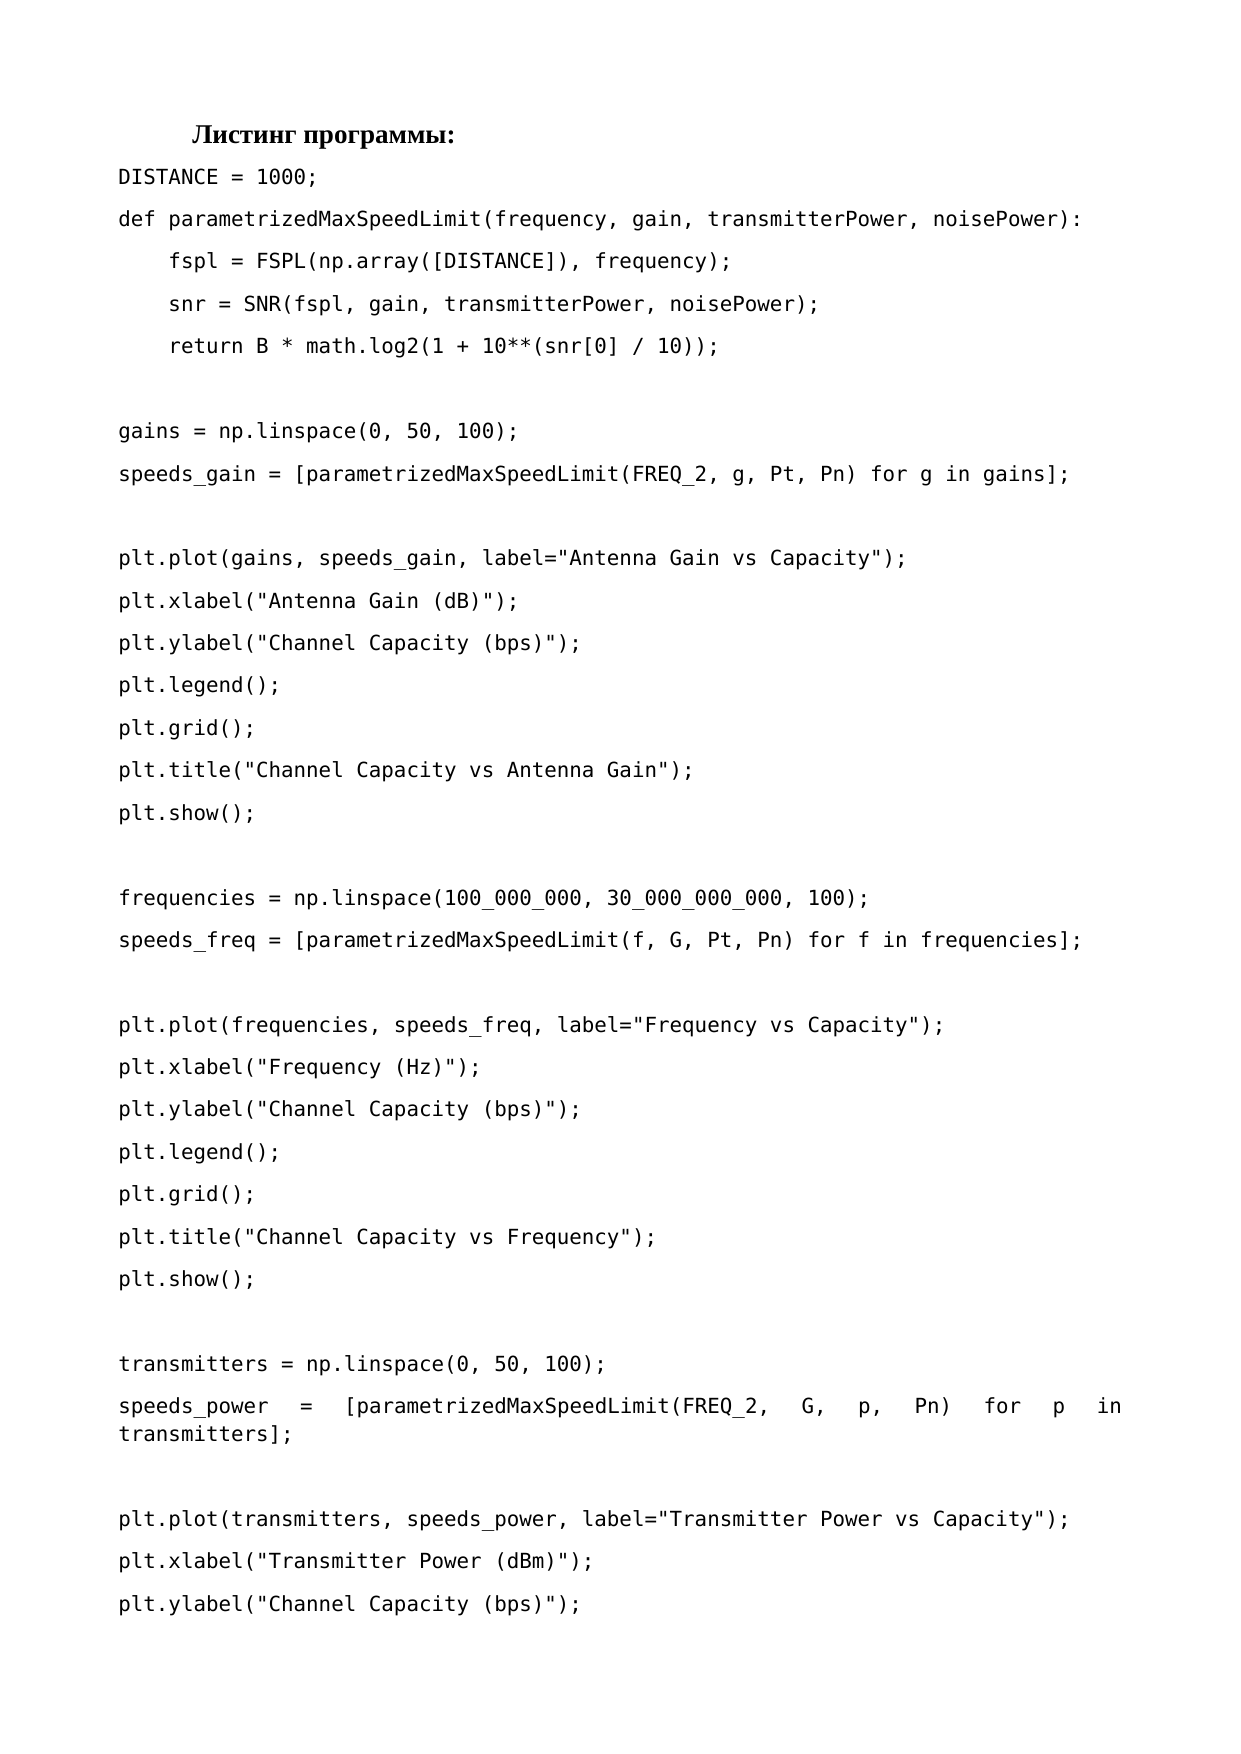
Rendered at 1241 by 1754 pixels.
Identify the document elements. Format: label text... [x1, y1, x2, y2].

text plt.grid(); [118, 716, 1122, 740]
text plt.ylabel("Channel Capacity (bps)"); [118, 1097, 1122, 1122]
text speeds_freq = [parametrizedMaxSpeedLimit(f, G, Pt, Pn) for f in frequencies]; [118, 928, 1122, 952]
text plt.ylabel("Channel Capacity (bps)"); [118, 631, 1122, 655]
text transmitters = np.linspace(0, 50, 100); [118, 1352, 1122, 1376]
text Листинг программы: [118, 118, 1122, 149]
text return B * math.log2(1 + 10**(snr[0] / 10)); [118, 334, 1122, 359]
text plt.show(); [118, 1267, 1122, 1291]
text plt.grid(); [118, 1182, 1122, 1207]
text speeds_power = [parametrizedMaxSpeedLimit(FREQ_2, G, p, Pn) for p in transmitters]; [118, 1394, 1122, 1446]
text plt.plot(gains, speeds_gain, label="Antenna Gain vs Capacity"); [118, 546, 1122, 571]
text plt.show(); [118, 801, 1122, 825]
text snr = SNR(fspl, gain, transmitterPower, noisePower); [118, 292, 1122, 316]
text speeds_gain = [parametrizedMaxSpeedLimit(FREQ_2, g, Pt, Pn) for g in gains]; [118, 462, 1122, 486]
text plt.xlabel("Antenna Gain (dB)"); [118, 589, 1122, 613]
text plt.xlabel("Transmitter Power (dBm)"); [118, 1549, 1122, 1573]
text plt.ylabel("Channel Capacity (bps)"); [118, 1592, 1122, 1616]
text plt.legend(); [118, 673, 1122, 698]
text plt.plot(transmitters, speeds_power, label="Transmitter Power vs Capacity"); [118, 1507, 1122, 1531]
text plt.plot(frequencies, speeds_freq, label="Frequency vs Capacity"); [118, 1013, 1122, 1037]
text fspl = FSPL(np.array([DISTANCE]), frequency); [118, 249, 1122, 274]
text frequencies = np.linspace(100_000_000, 30_000_000_000, 100); [118, 886, 1122, 910]
text DISTANCE = 1000; [118, 165, 1122, 189]
text def parametrizedMaxSpeedLimit(frequency, gain, transmitterPower, noisePower): [118, 207, 1122, 231]
text plt.title("Channel Capacity vs Antenna Gain"); [118, 758, 1122, 783]
text plt.legend(); [118, 1140, 1122, 1164]
text gains = np.linspace(0, 50, 100); [118, 419, 1122, 443]
text plt.xlabel("Frequency (Hz)"); [118, 1055, 1122, 1079]
text plt.title("Channel Capacity vs Frequency"); [118, 1225, 1122, 1249]
